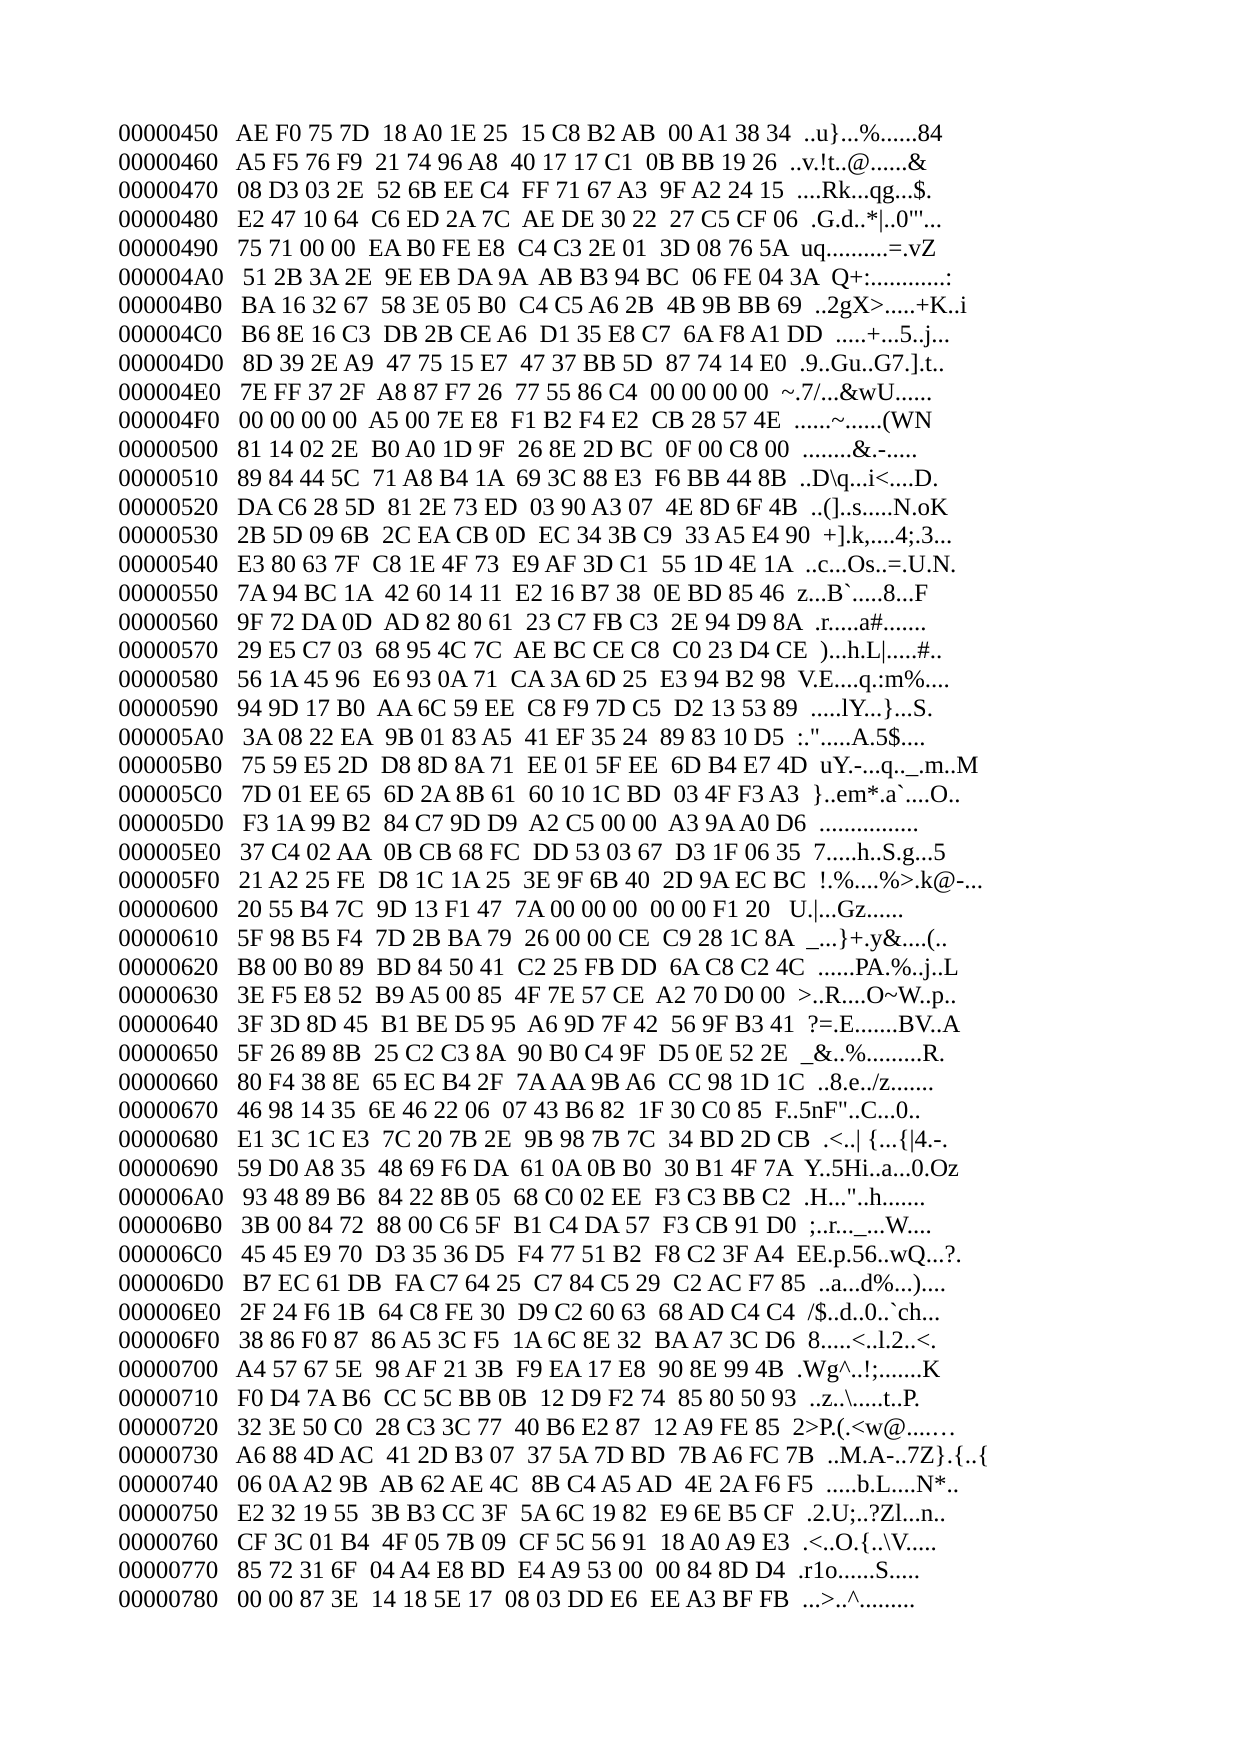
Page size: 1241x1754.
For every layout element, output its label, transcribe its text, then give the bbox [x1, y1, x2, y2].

text 00000460 A5 F5 76 F9 21 74 96 A8 40 17 17 C1 0B BB 19 26 ..v.!t..@......& [118, 147, 1122, 176]
text 00000780 00 00 87 3E 14 18 5E 17 08 03 DD E6 EE A3 BF FB ...>..^......... [118, 1584, 1122, 1613]
text 00000730 A6 88 4D AC 41 2D B3 07 37 5A 7D BD 7B A6 FC 7B ..M.A-..7Z}.{..{ [118, 1441, 1122, 1469]
text 00000450 AE F0 75 7D 18 A0 1E 25 15 C8 B2 AB 00 A1 38 34 ..u}...%......84 [118, 118, 1122, 147]
text 000006A0 93 48 89 B6 84 22 8B 05 68 C0 02 EE F3 C3 BB C2 .H..."..h....... [118, 1182, 1122, 1211]
text 000005E0 37 C4 02 AA 0B CB 68 FC DD 53 03 67 D3 1F 06 35 7.....h..S.g...5 [118, 837, 1122, 866]
text 000004F0 00 00 00 00 A5 00 7E E8 F1 B2 F4 E2 CB 28 57 4E ......~......(WN [118, 406, 1122, 434]
text 000004D0 8D 39 2E A9 47 75 15 E7 47 37 BB 5D 87 74 14 E0 .9..Gu..G7.].t.. [118, 348, 1122, 377]
text 00000640 3F 3D 8D 45 B1 BE D5 95 A6 9D 7F 42 56 9F B3 41 ?=.E.......BV..A [118, 1009, 1122, 1038]
text 00000660 80 F4 38 8E 65 EC B4 2F 7A AA 9B A6 CC 98 1D 1C ..8.e../z....... [118, 1067, 1122, 1096]
text 000006F0 38 86 F0 87 86 A5 3C F5 1A 6C 8E 32 BA A7 3C D6 8.....<..l.2..<. [118, 1326, 1122, 1354]
text 000005D0 F3 1A 99 B2 84 C7 9D D9 A2 C5 00 00 A3 9A A0 D6 ................ [118, 808, 1122, 837]
text 00000770 85 72 31 6F 04 A4 E8 BD E4 A9 53 00 00 84 8D D4 .r1o......S..... [118, 1556, 1122, 1584]
text 00000510 89 84 44 5C 71 A8 B4 1A 69 3C 88 E3 F6 BB 44 8B ..D\q...i<....D. [118, 463, 1122, 492]
text 00000520 DA C6 28 5D 81 2E 73 ED 03 90 A3 07 4E 8D 6F 4B ..(]..s.....N.oK [118, 492, 1122, 521]
text 000006C0 45 45 E9 70 D3 35 36 D5 F4 77 51 B2 F8 C2 3F A4 EE.p.56..wQ...?. [118, 1239, 1122, 1268]
text 00000670 46 98 14 35 6E 46 22 06 07 43 B6 82 1F 30 C0 85 F..5nF"..C...0.. [118, 1096, 1122, 1124]
text 000005C0 7D 01 EE 65 6D 2A 8B 61 60 10 1C BD 03 4F F3 A3 }..em*.a`....O.. [118, 779, 1122, 808]
text 00000600 20 55 B4 7C 9D 13 F1 47 7A 00 00 00 00 00 F1 20 U.|...Gz...... [118, 894, 1122, 923]
text 000005B0 75 59 E5 2D D8 8D 8A 71 EE 01 5F EE 6D B4 E7 4D uY.-...q.._.m..M [118, 751, 1122, 779]
text 00000590 94 9D 17 B0 AA 6C 59 EE C8 F9 7D C5 D2 13 53 89 .....lY...}...S. [118, 693, 1122, 722]
text 00000680 E1 3C 1C E3 7C 20 7B 2E 9B 98 7B 7C 34 BD 2D CB .<..| {...{|4.-. [118, 1124, 1122, 1153]
text 000004C0 B6 8E 16 C3 DB 2B CE A6 D1 35 E8 C7 6A F8 A1 DD .....+...5..j... [118, 319, 1122, 348]
text 00000490 75 71 00 00 EA B0 FE E8 C4 C3 2E 01 3D 08 76 5A uq..........=.vZ [118, 233, 1122, 262]
text 00000610 5F 98 B5 F4 7D 2B BA 79 26 00 00 CE C9 28 1C 8A _...}+.y&....(.. [118, 923, 1122, 952]
text 00000550 7A 94 BC 1A 42 60 14 11 E2 16 B7 38 0E BD 85 46 z...B`.....8...F [118, 578, 1122, 607]
text 00000480 E2 47 10 64 C6 ED 2A 7C AE DE 30 22 27 C5 CF 06 .G.d..*|..0"'... [118, 204, 1122, 233]
text 00000750 E2 32 19 55 3B B3 CC 3F 5A 6C 19 82 E9 6E B5 CF .2.U;..?Zl...n.. [118, 1498, 1122, 1527]
text 00000500 81 14 02 2E B0 A0 1D 9F 26 8E 2D BC 0F 00 C8 00 ........&.-..... [118, 434, 1122, 463]
text 00000700 A4 57 67 5E 98 AF 21 3B F9 EA 17 E8 90 8E 99 4B .Wg^..!;.......K [118, 1354, 1122, 1383]
text 000005F0 21 A2 25 FE D8 1C 1A 25 3E 9F 6B 40 2D 9A EC BC !.%....%>.k@-... [118, 866, 1122, 894]
text 00000760 CF 3C 01 B4 4F 05 7B 09 CF 5C 56 91 18 A0 A9 E3 .<..O.{..\V..... [118, 1527, 1122, 1556]
text 000006D0 B7 EC 61 DB FA C7 64 25 C7 84 C5 29 C2 AC F7 85 ..a...d%...).... [118, 1268, 1122, 1297]
text 00000720 32 3E 50 C0 28 C3 3C 77 40 B6 E2 87 12 A9 FE 85 2>P.(.<w@....… [118, 1412, 1122, 1441]
text 000004A0 51 2B 3A 2E 9E EB DA 9A AB B3 94 BC 06 FE 04 3A Q+:............: [118, 262, 1122, 291]
text 00000580 56 1A 45 96 E6 93 0A 71 CA 3A 6D 25 E3 94 B2 98 V.E....q.:m%.... [118, 664, 1122, 693]
text 00000630 3E F5 E8 52 B9 A5 00 85 4F 7E 57 CE A2 70 D0 00 >..R....O~W..p.. [118, 981, 1122, 1009]
text 000004E0 7E FF 37 2F A8 87 F7 26 77 55 86 C4 00 00 00 00 ~.7/...&wU...... [118, 377, 1122, 406]
text 00000620 B8 00 B0 89 BD 84 50 41 C2 25 FB DD 6A C8 C2 4C ......PA.%..j..L [118, 952, 1122, 981]
text 000006E0 2F 24 F6 1B 64 C8 FE 30 D9 C2 60 63 68 AD C4 C4 /$..d..0..`ch... [118, 1297, 1122, 1326]
text 000005A0 3A 08 22 EA 9B 01 83 A5 41 EF 35 24 89 83 10 D5 :.".....A.5$.... [118, 722, 1122, 751]
text 000004B0 BA 16 32 67 58 3E 05 B0 C4 C5 A6 2B 4B 9B BB 69 ..2gX>.....+K..i [118, 291, 1122, 319]
text 00000560 9F 72 DA 0D AD 82 80 61 23 C7 FB C3 2E 94 D9 8A .r.....a#....... [118, 607, 1122, 636]
text 00000530 2B 5D 09 6B 2C EA CB 0D EC 34 3B C9 33 A5 E4 90 +].k,....4;.3... [118, 521, 1122, 549]
text 00000570 29 E5 C7 03 68 95 4C 7C AE BC CE C8 C0 23 D4 CE )...h.L|.....#.. [118, 636, 1122, 664]
text 00000470 08 D3 03 2E 52 6B EE C4 FF 71 67 A3 9F A2 24 15 ....Rk...qg...$. [118, 176, 1122, 204]
text 00000740 06 0A A2 9B AB 62 AE 4C 8B C4 A5 AD 4E 2A F6 F5 .....b.L....N*.. [118, 1469, 1122, 1498]
text 000006B0 3B 00 84 72 88 00 C6 5F B1 C4 DA 57 F3 CB 91 D0 ;..r..._...W.... [118, 1211, 1122, 1239]
text 00000540 E3 80 63 7F C8 1E 4F 73 E9 AF 3D C1 55 1D 4E 1A ..c...Os..=.U.N. [118, 549, 1122, 578]
text 00000650 5F 26 89 8B 25 C2 C3 8A 90 B0 C4 9F D5 0E 52 2E _&..%.........R. [118, 1038, 1122, 1067]
text 00000710 F0 D4 7A B6 CC 5C BB 0B 12 D9 F2 74 85 80 50 93 ..z..\.....t..P. [118, 1383, 1122, 1412]
text 00000690 59 D0 A8 35 48 69 F6 DA 61 0A 0B B0 30 B1 4F 7A Y..5Hi..a...0.Oz [118, 1153, 1122, 1182]
